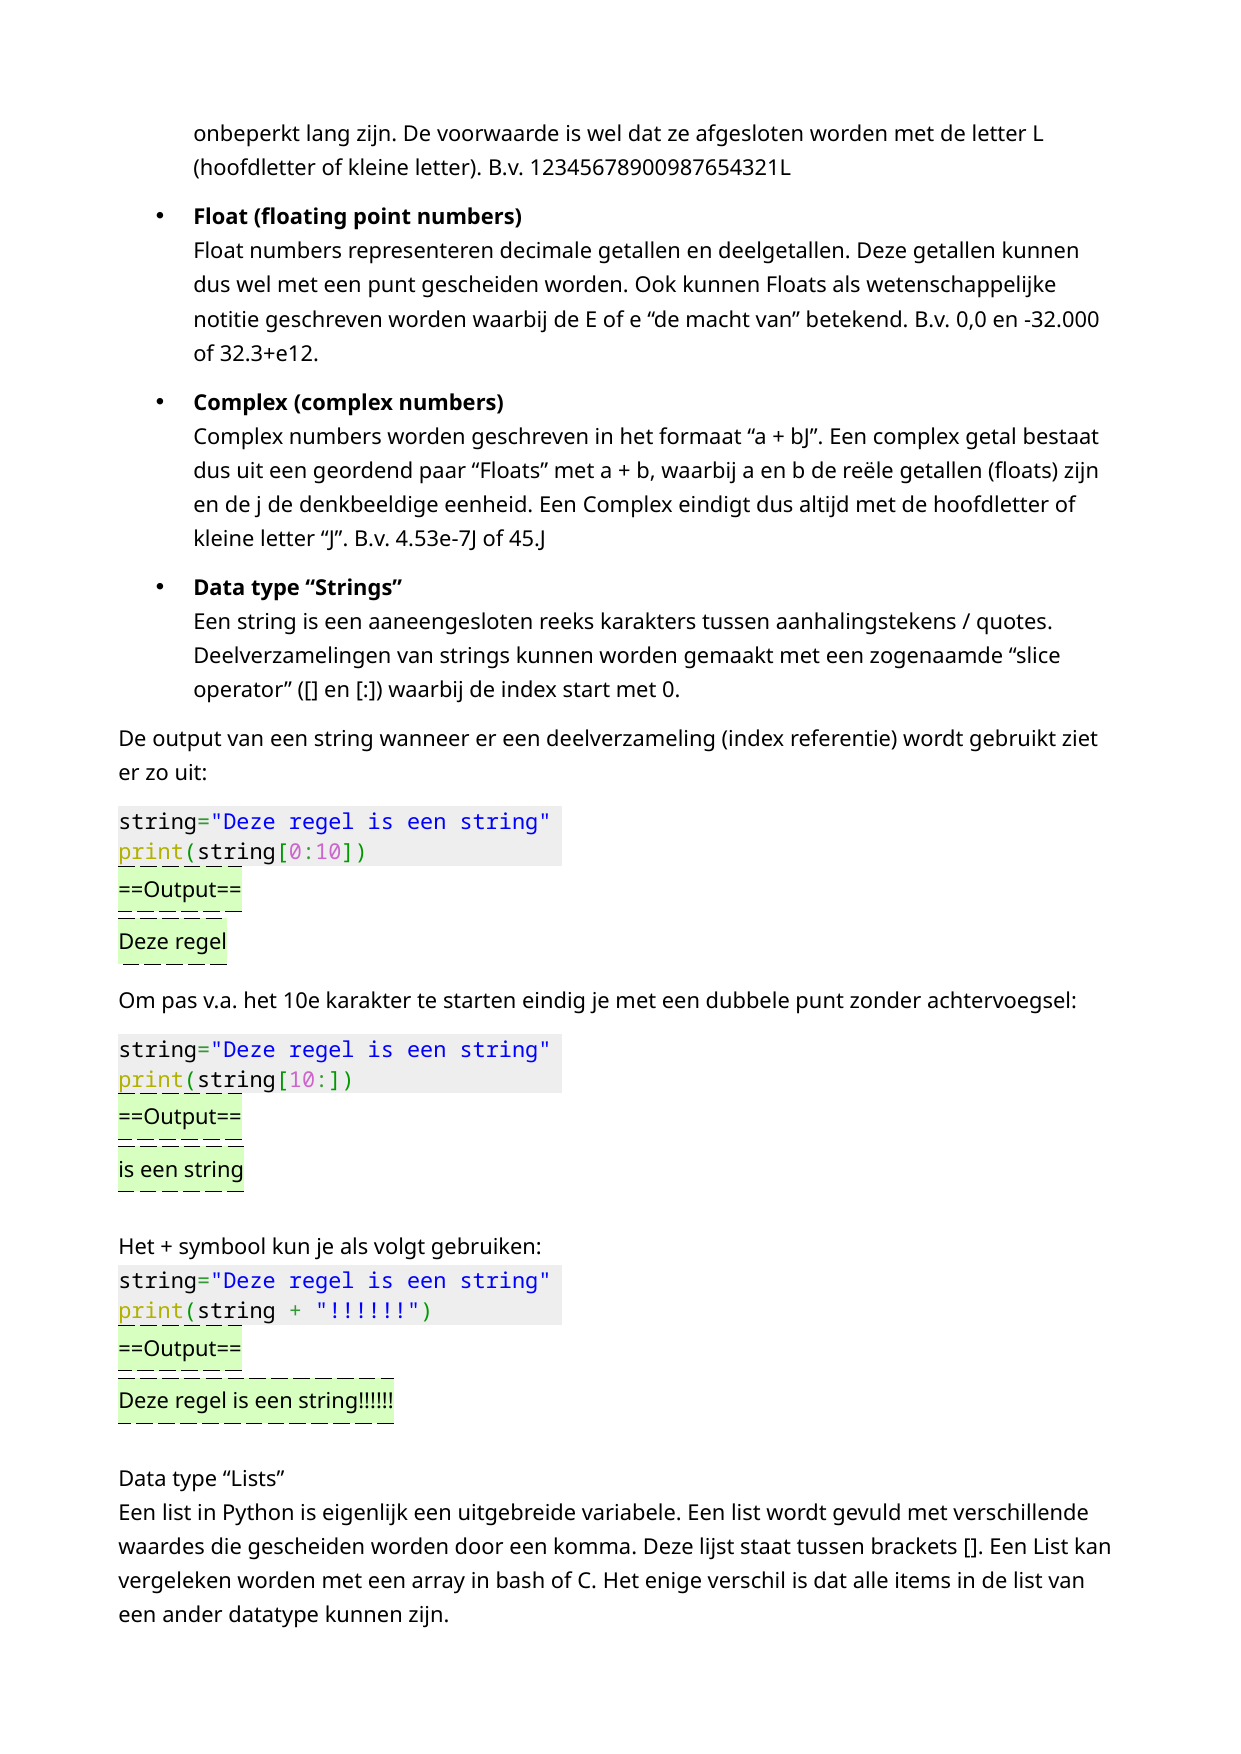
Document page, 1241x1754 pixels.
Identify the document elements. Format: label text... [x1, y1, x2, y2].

table_header string="Deze regel is een string" print(string[10:]) [118, 1034, 562, 1093]
table_header string="Deze regel is een string" print(string + "!!!!!!") [118, 1265, 562, 1325]
list onbeperkt lang zijn. De voorwaarde is wel dat ze afgesloten worden met de letter L (hoofdletter of kleine letter). B.v. 12345678900987654321L [156, 118, 1122, 182]
text De output van een string wanneer er een deelverzameling (index referentie) wordt gebruikt ziet er zo uit: [118, 723, 1122, 787]
text Het + symbool kun je als volgt gebruiken: [118, 1198, 1122, 1261]
text Data type “Lists” Een list in Python is eigenlijk een uitgebreide variabele. Een list wordt gevuld met verschillende waardes die gescheiden worden door een komma. Deze lijst staat tussen brackets []. Een List kan vergeleken worden met een array in bash of C. Het enige verschil is dat alle items in de list van een ander datatype kunnen zijn. [118, 1463, 1122, 1629]
text ==Output== Deze regel is een string!!!!!! [118, 1325, 1122, 1423]
list Float (floating point numbers) Float numbers representeren decimale getallen en deelgetallen. Deze getallen kunnen dus wel met een punt gescheiden worden. Ook kunnen Floats als wetenschappelijke notitie geschreven worden waarbij de E of e “de macht van” betekend. B.v. 0,0 en -32.000 of 32.3+e12. [156, 201, 1122, 367]
list Data type “Strings” Een string is een aaneengesloten reeks karakters tussen aanhalingstekens / quotes. Deelverzamelingen van strings kunnen worden gemaakt met een zogenaamde “slice operator” ([] en [:]) waarbij de index start met 0. [156, 572, 1122, 704]
list Complex (complex numbers) Complex numbers worden geschreven in het formaat “a + bJ”. Een complex getal bestaat dus uit een geordend paar “Floats” met a + b, waarbij a en b de reële getallen (floats) zijn en de j de denkbeeldige eenheid. Een Complex eindigt dus altijd met de hoofdletter of kleine letter “J”. B.v. 4.53e-7J of 45.J [156, 386, 1122, 553]
text Om pas v.a. het 10e karakter te starten eindig je met een dubbele punt zonder achtervoegsel: [118, 985, 1122, 1015]
table_header string="Deze regel is een string" print(string[0:10]) [118, 806, 562, 866]
text ==Output== Deze regel [118, 866, 1122, 964]
text ==Output== is een string [118, 1093, 1122, 1191]
